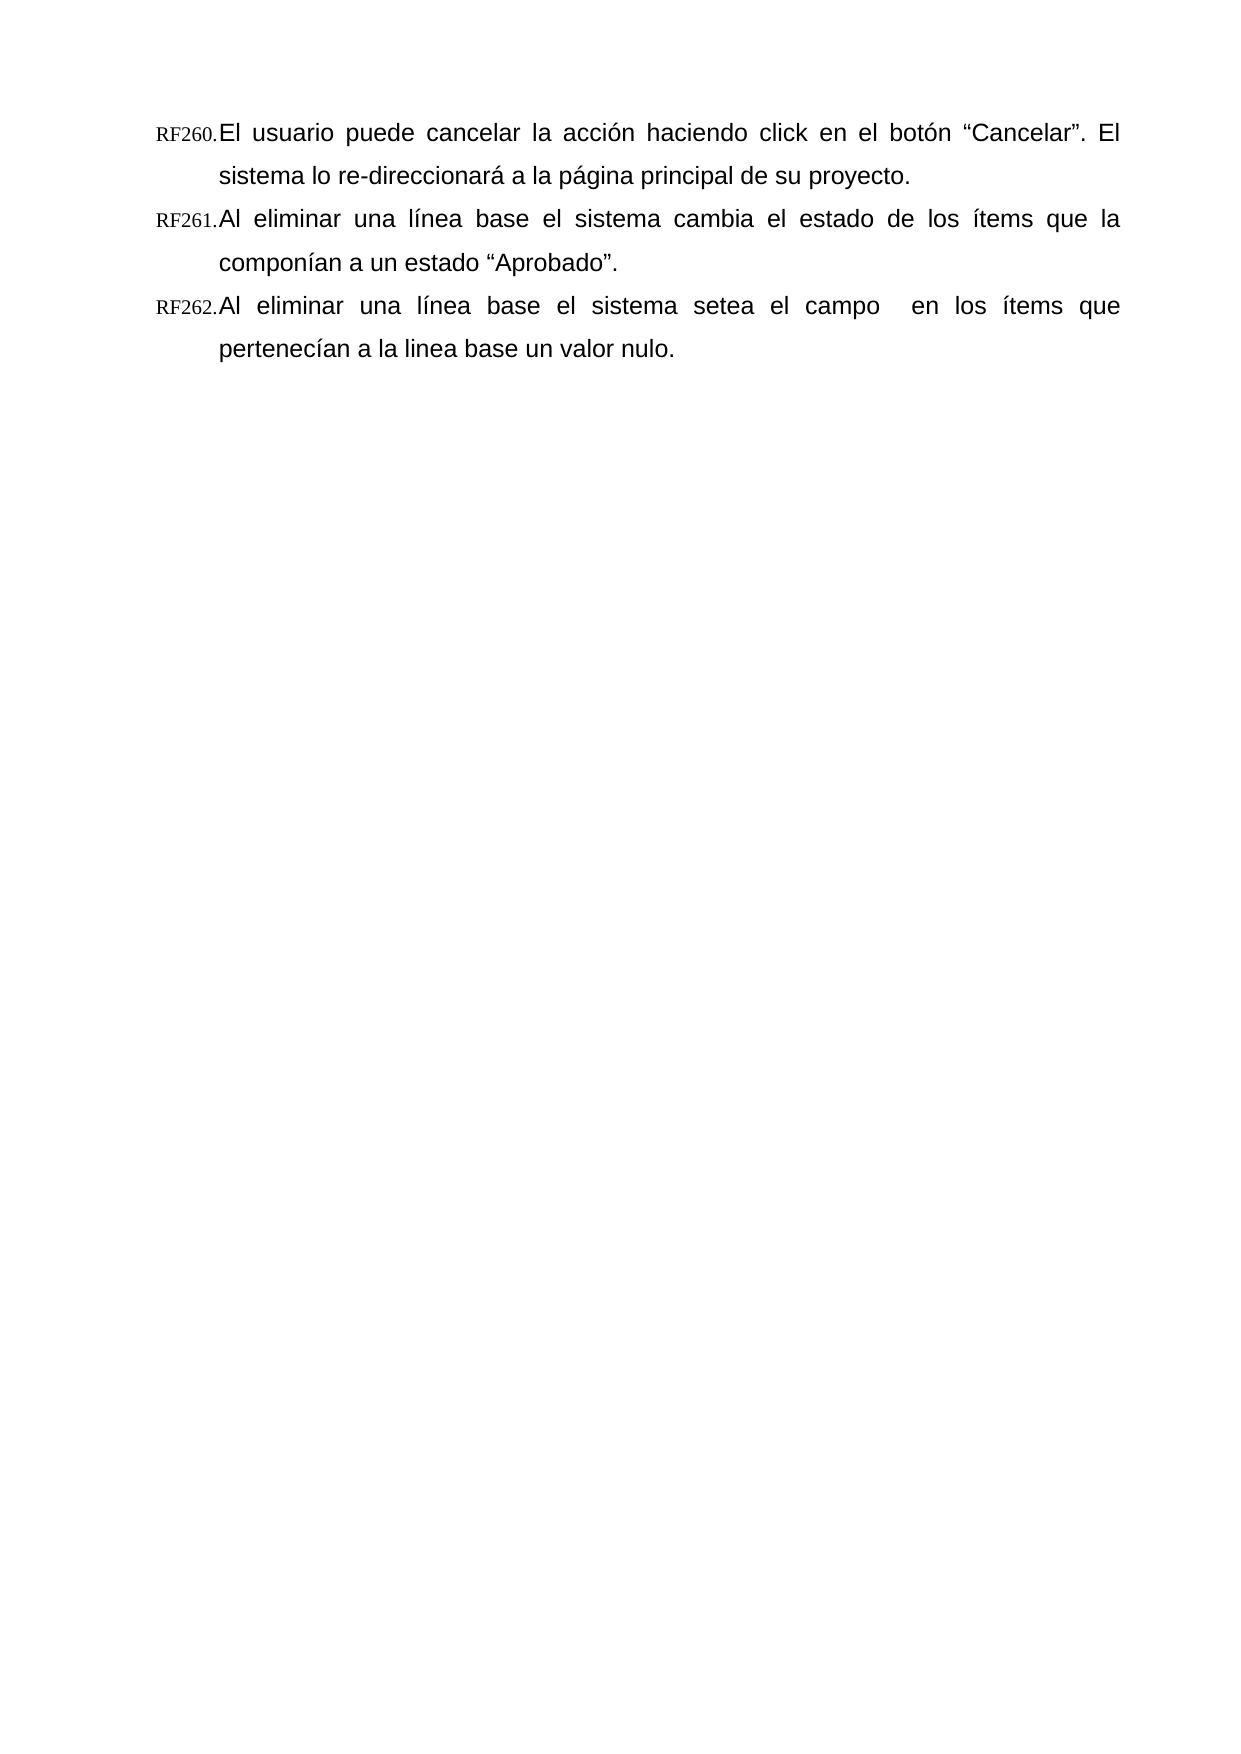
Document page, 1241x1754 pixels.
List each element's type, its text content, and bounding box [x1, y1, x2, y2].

list El usuario puede cancelar la acción haciendo click en el botón “Cancelar”. El sistema lo re-direccionará a la página principal de su proyecto. [156, 118, 1122, 190]
list Al eliminar una línea base el sistema setea el campo en los ítems que pertenecían a la linea base un valor nulo. [156, 291, 1122, 362]
list Al eliminar una línea base el sistema cambia el estado de los ítems que la componían a un estado “Aprobado”. [156, 204, 1122, 276]
